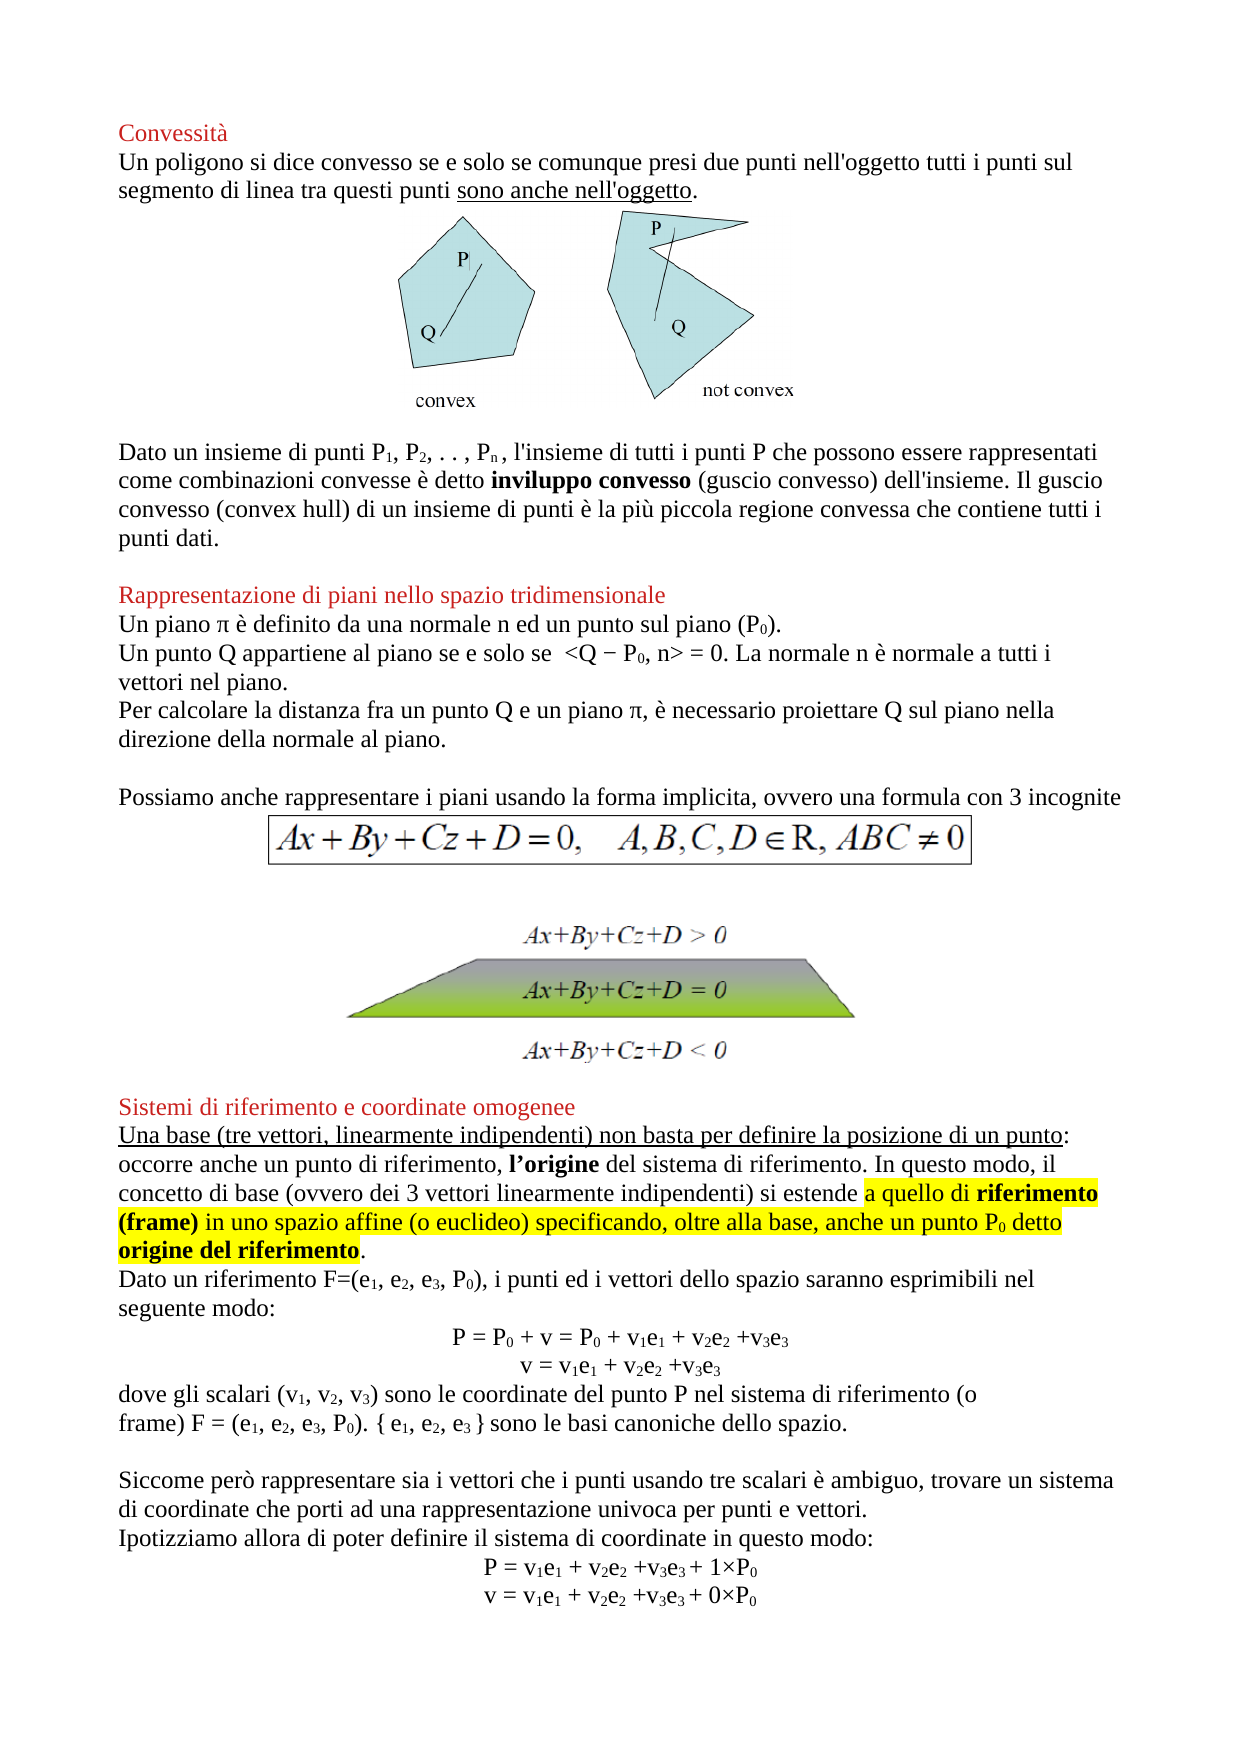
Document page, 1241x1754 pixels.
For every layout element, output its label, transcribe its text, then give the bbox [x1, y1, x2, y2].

text v = v1e1 + v2e2 +v3e3 + 0×P0 [118, 1580, 1122, 1609]
text frame) F = (e1, e2, e3, P0). { e1, e2, e3 } sono le basi canoniche dello spazio. [118, 1408, 1122, 1437]
text P = P0 + v = P0 + v1e1 + v2e2 +v3e3 [118, 1322, 1122, 1350]
text Dato un insieme di punti P1, P2, . . , Pn , l'insieme di tutti i punti P che possono essere rappresentati come combinazioni convesse è detto inviluppo convesso (guscio convesso) dell'insieme. Il guscio convesso (convex hull) di un insieme di punti è la più piccola regione convessa che contiene tutti i punti dati. [118, 437, 1122, 552]
text Convessità [118, 118, 1122, 147]
text Una base (tre vettori, linearmente indipendenti) non basta per definire la posizione di un punto: occorre anche un punto di riferimento, l’origine del sistema di riferimento. In questo modo, il concetto di base (ovvero dei 3 vettori linearmente indipendenti) si estende a quello di riferimento (frame) in uno spazio affine (o euclideo) specificando, oltre alla base, anche un punto P0 detto origine del riferimento. [118, 1120, 1122, 1264]
picture [397, 210, 794, 408]
text Rappresentazione di piani nello spazio tridimensionale [118, 580, 1122, 609]
text dove gli scalari (v1, v2, v3) sono le coordinate del punto P nel sistema di riferimento (o [118, 1379, 1122, 1408]
text Ipotizziamo allora di poter definire il sistema di coordinate in questo modo: [118, 1523, 1122, 1552]
picture [267, 815, 973, 1063]
text Siccome però rappresentare sia i vettori che i punti usando tre scalari è ambiguo, trovare un sistema di coordinate che porti ad una rappresentazione univoca per punti e vettori. [118, 1465, 1122, 1523]
text v = v1e1 + v2e2 +v3e3 [118, 1350, 1122, 1379]
text Un poligono si dice convesso se e solo se comunque presi due punti nell'oggetto tutti i punti sul segmento di linea tra questi punti sono anche nell'oggetto. [118, 147, 1122, 204]
text Per calcolare la distanza fra un punto Q e un piano π, è necessario proiettare Q sul piano nella direzione della normale al piano. [118, 695, 1122, 753]
text Possiamo anche rappresentare i piani usando la forma implicita, ovvero una formula con 3 incognite [118, 782, 1122, 810]
text Sistemi di riferimento e coordinate omogenee [118, 1092, 1122, 1120]
text Un punto Q appartiene al piano se e solo se <Q − P0, n> = 0. La normale n è normale a tutti i vettori nel piano. [118, 638, 1122, 695]
text P = v1e1 + v2e2 +v3e3 + 1×P0 [118, 1552, 1122, 1580]
text Dato un riferimento F=(e1, e2, e3, P0), i punti ed i vettori dello spazio saranno esprimibili nel seguente modo: [118, 1264, 1122, 1322]
text Un piano π è definito da una normale n ed un punto sul piano (P0). [118, 609, 1122, 638]
